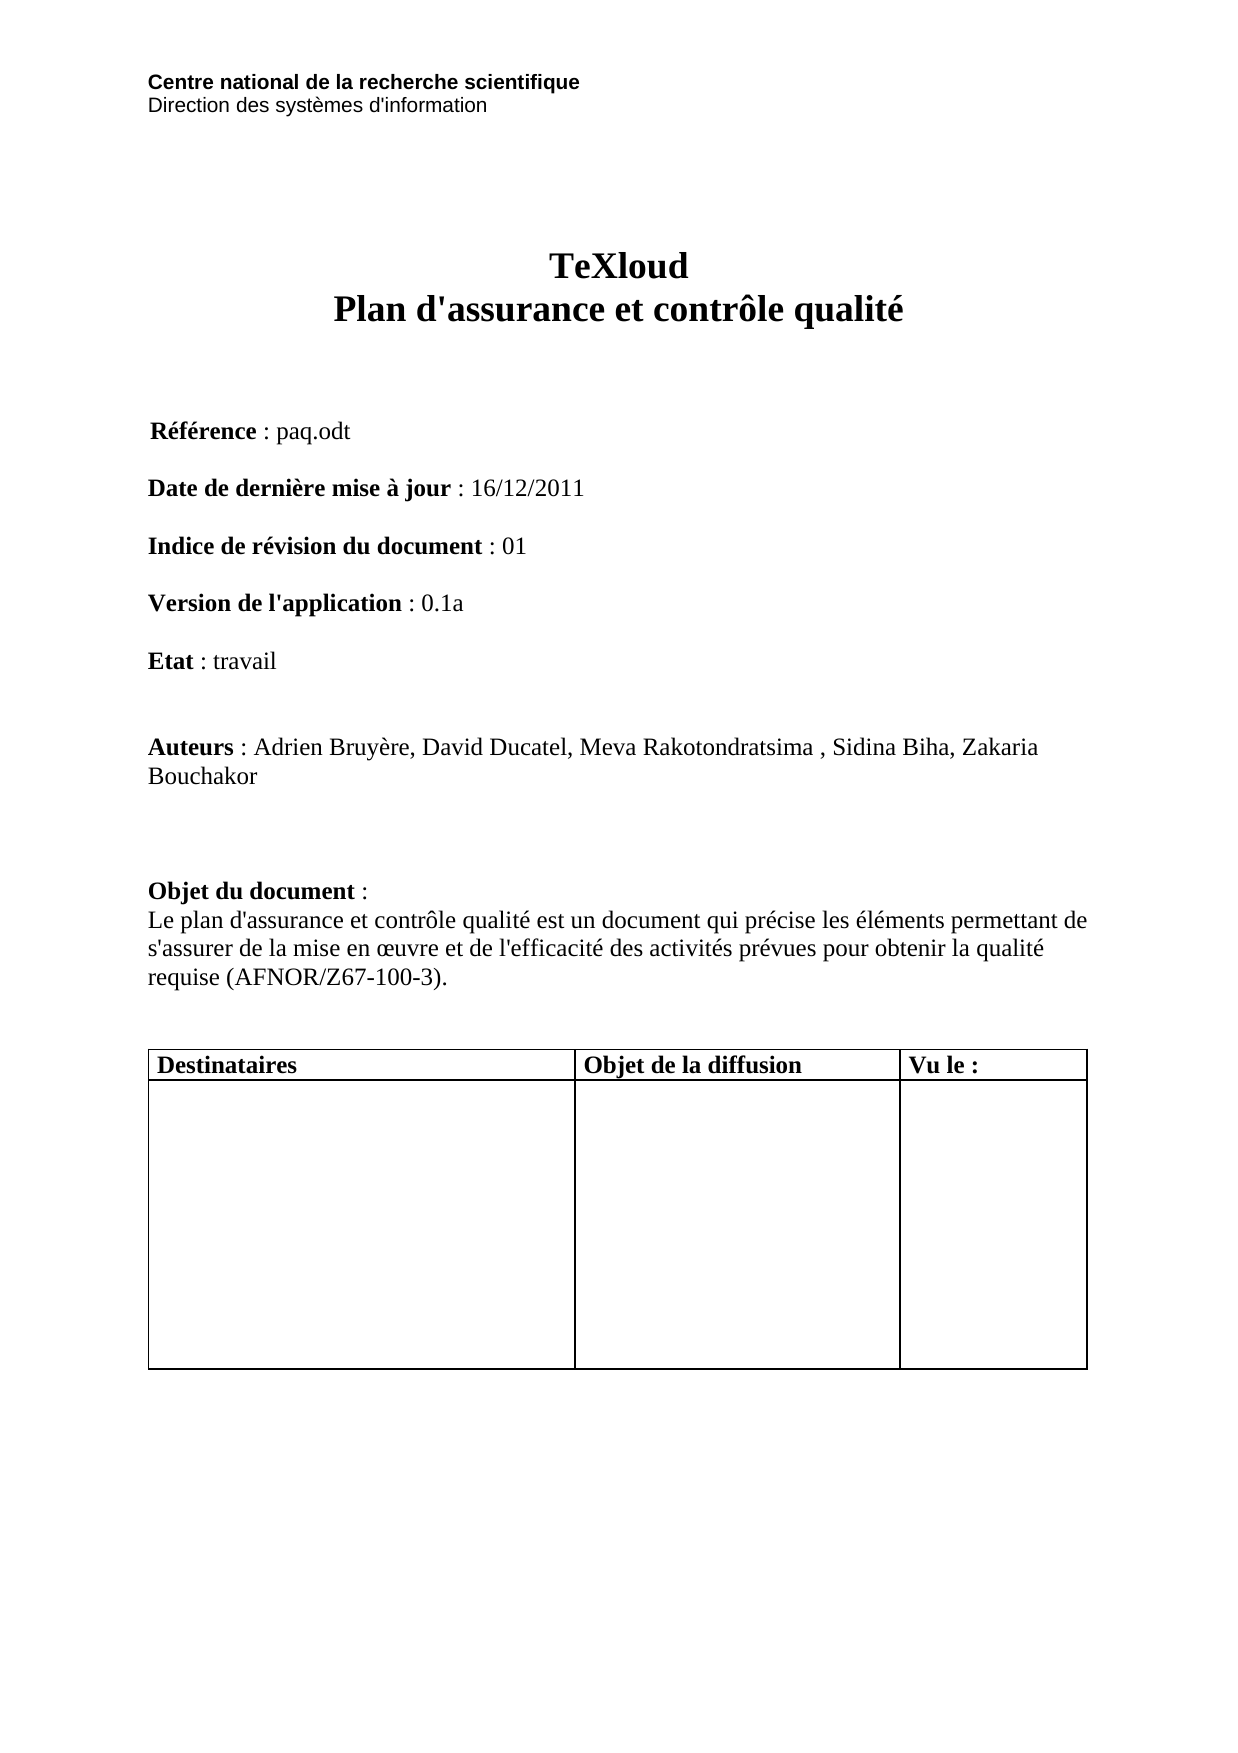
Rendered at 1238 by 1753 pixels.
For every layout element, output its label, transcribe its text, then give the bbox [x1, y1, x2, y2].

table_header Vu le : [901, 1050, 1086, 1079]
table_header Objet de la diffusion [576, 1050, 899, 1079]
text Plan d'assurance et contrôle qualité [148, 287, 1090, 330]
text Objet du document : [148, 876, 1090, 905]
text Auteurs : Adrien Bruyère, David Ducatel, Meva Rakotondratsima , Sidina Biha, Zakaria Bouchakor [148, 732, 1090, 790]
text Référence : paq.odt [150, 416, 1090, 445]
text Etat : travail [148, 646, 1090, 675]
text Le plan d'assurance et contrôle qualité est un document qui précise les éléments permettant de s'assurer de la mise en œuvre et de l'efficacité des activités prévues pour obtenir la qualité requise (AFNOR/Z67-100-3). [148, 905, 1090, 991]
text Date de dernière mise à jour : 16/12/2011 [148, 473, 1090, 502]
table_cell [149, 1081, 574, 1368]
text TeXloud [148, 243, 1090, 287]
table_header Destinataires [149, 1050, 574, 1079]
text Indice de révision du document : 01 [148, 531, 1090, 560]
table_cell [901, 1081, 1086, 1368]
table_cell [576, 1081, 899, 1368]
text Version de l'application : 0.1a [148, 588, 1090, 617]
